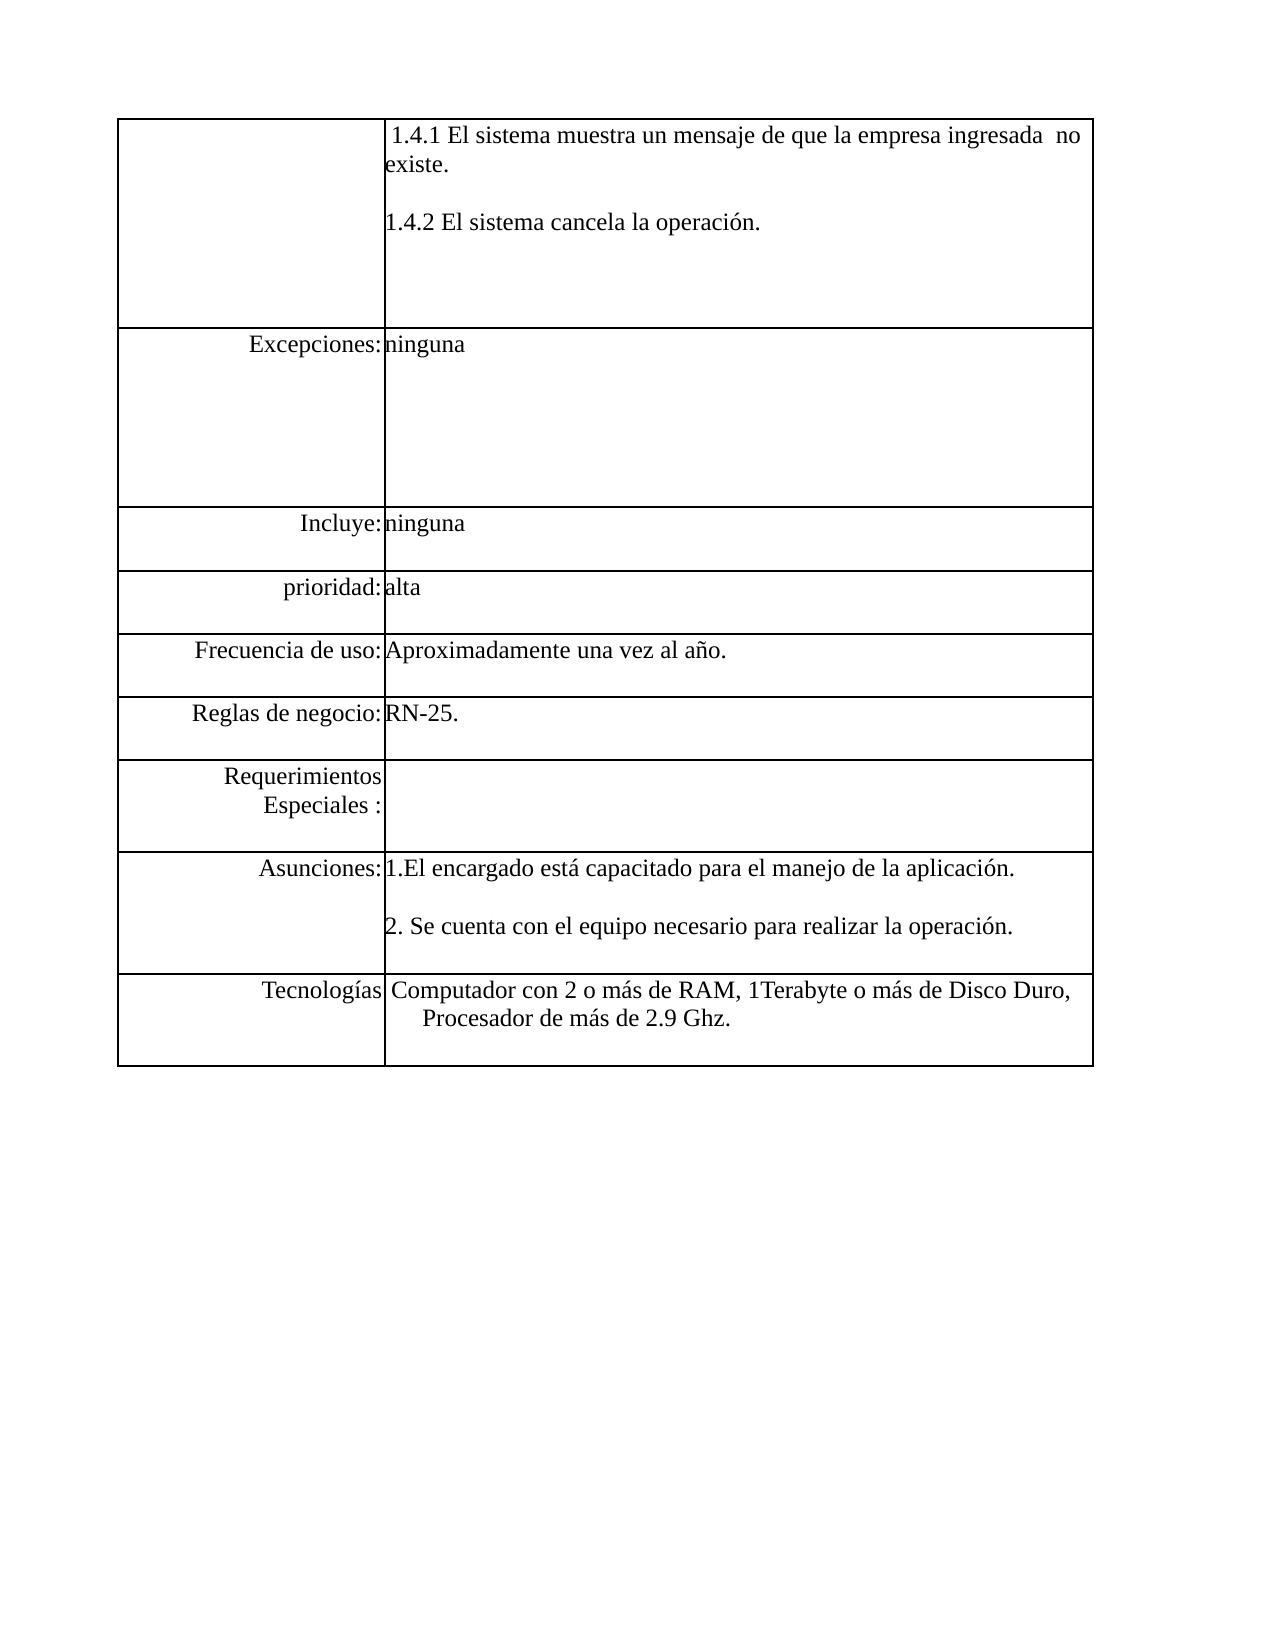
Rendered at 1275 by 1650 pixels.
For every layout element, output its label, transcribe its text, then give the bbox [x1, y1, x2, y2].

table_cell 1.4.1 El sistema muestra un mensaje de que la empresa ingresada no existe. 1.4.2 El sistema cancela la operación. [386, 120, 1092, 327]
table_cell prioridad: [119, 572, 384, 633]
table_cell alta [386, 572, 1092, 633]
table_cell [119, 120, 384, 327]
table_cell Aproximadamente una vez al año. [386, 635, 1092, 696]
table_cell Reglas de negocio: [119, 698, 384, 759]
table_cell Excepciones: [119, 329, 384, 506]
table_cell ninguna [386, 329, 1092, 506]
table_cell [386, 761, 1092, 851]
table_cell ninguna [386, 508, 1092, 569]
table_cell Incluye: [119, 508, 384, 569]
table_cell RN-25. [386, 698, 1092, 759]
table_cell Asunciones: [119, 853, 384, 973]
table_cell Computador con 2 o más de RAM, 1Terabyte o más de Disco Duro, Procesador de más de 2.9 Ghz. [386, 975, 1092, 1064]
table_cell Requerimientos Especiales : [119, 761, 384, 851]
table_cell Frecuencia de uso: [119, 635, 384, 696]
table_cell 1.El encargado está capacitado para el manejo de la aplicación. 2. Se cuenta con el equipo necesario para realizar la operación. [386, 853, 1092, 973]
table_cell Tecnologías [119, 975, 384, 1064]
